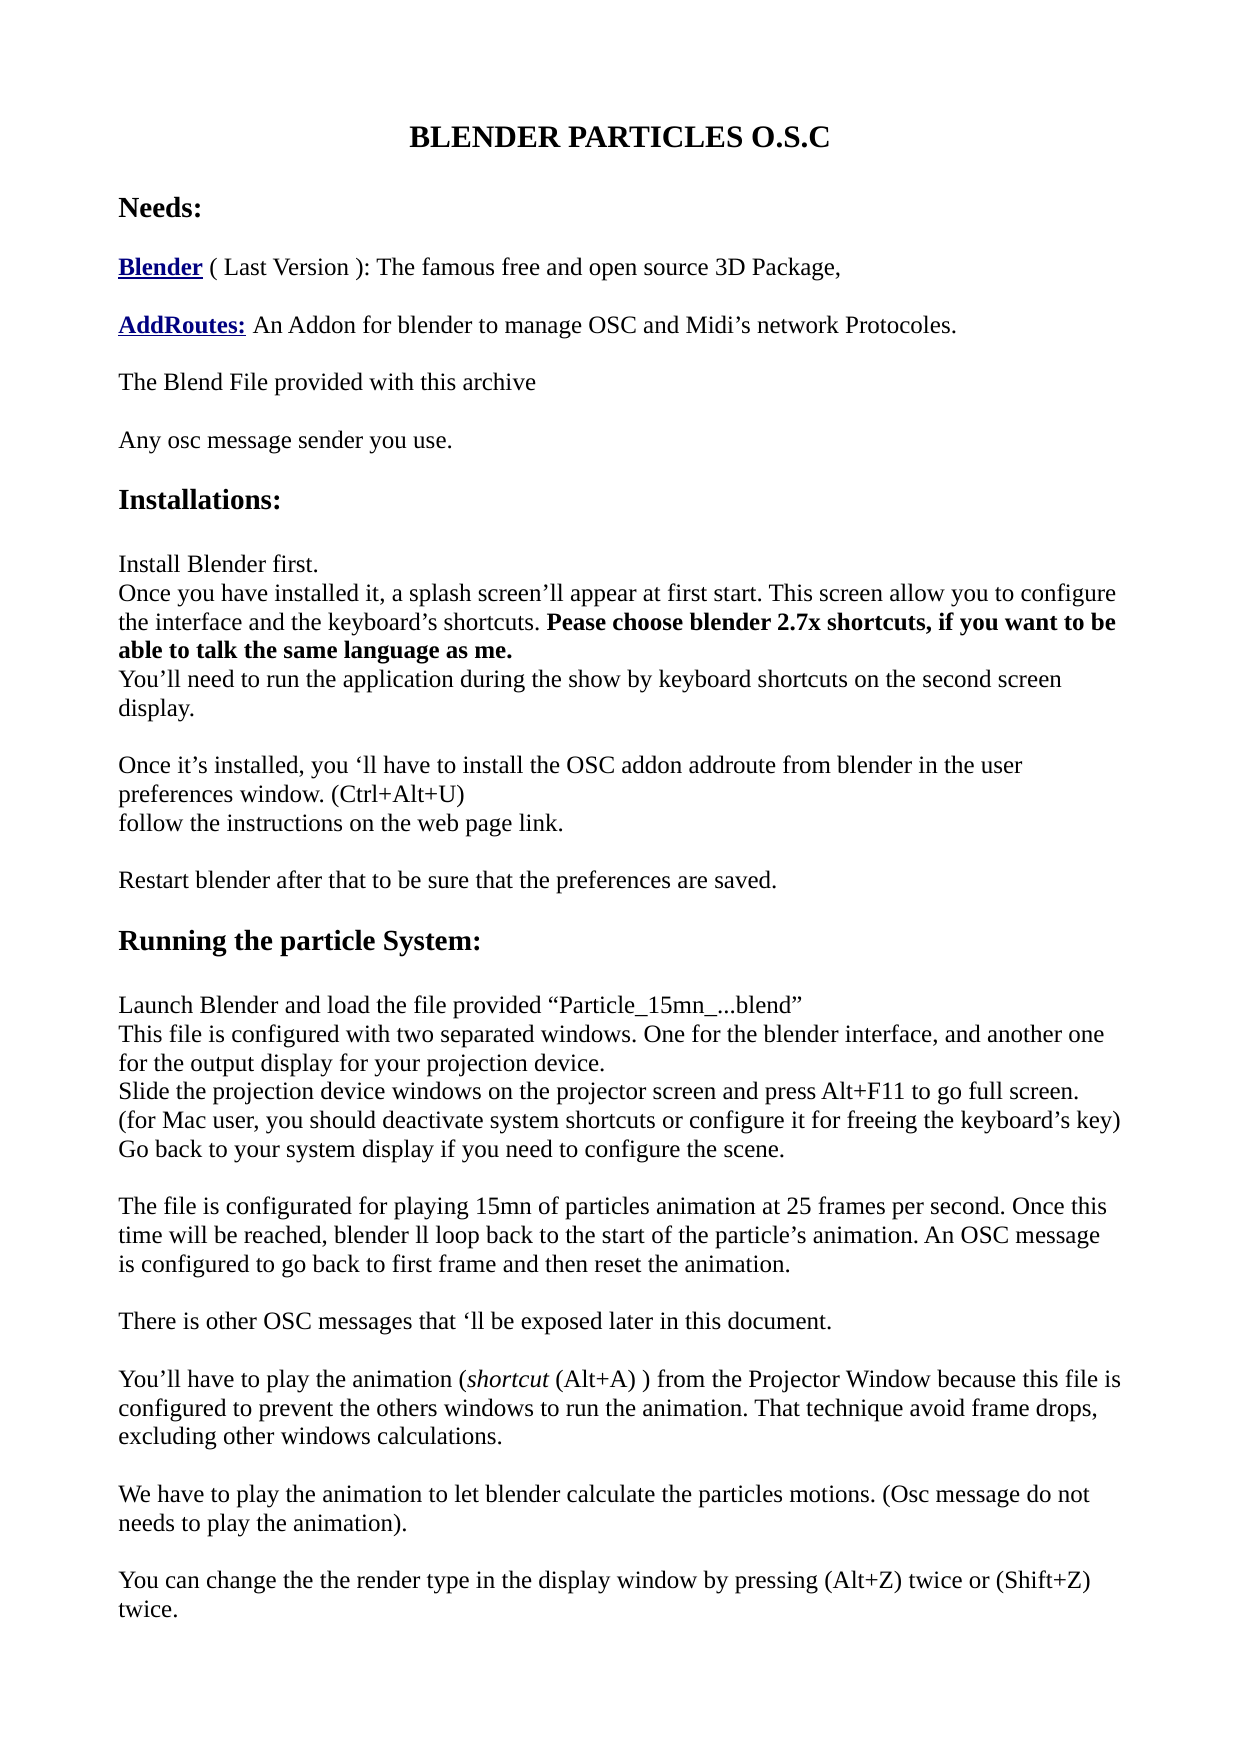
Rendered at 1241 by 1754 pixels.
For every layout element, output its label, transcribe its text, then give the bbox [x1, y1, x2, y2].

text (for Mac user, you should deactivate system shortcuts or configure it for freeing the keyboard’s key) [118, 1105, 1122, 1134]
text Any osc message sender you use. [118, 425, 1122, 453]
text Once you have installed it, a splash screen’ll appear at first start. This screen allow you to configure the interface and the keyboard’s shortcuts. Pease choose blender 2.7x shortcuts, if you want to be able to talk the same language as me. [118, 578, 1122, 664]
text Blender ( Last Version ): The famous free and open source 3D Package, [118, 252, 1122, 281]
text Install Blender first. [118, 549, 1122, 578]
text You’ll need to run the application during the show by keyboard shortcuts on the second screen display. [118, 664, 1122, 722]
text BLENDER PARTICLES O.S.C [118, 118, 1122, 154]
text This file is configured with two separated windows. One for the blender interface, and another one for the output display for your projection device. [118, 1019, 1122, 1076]
text There is other OSC messages that ‘ll be exposed later in this document. [118, 1306, 1122, 1335]
text follow the instructions on the web page link. [118, 808, 1122, 837]
text You’ll have to play the animation (shortcut (Alt+A) ) from the Projector Window because this file is configured to prevent the others windows to run the animation. That technique avoid frame drops, excluding other windows calculations. [118, 1364, 1122, 1450]
text Needs: [118, 190, 1122, 223]
text Go back to your system display if you need to configure the scene. [118, 1134, 1122, 1163]
text Once it’s installed, you ‘ll have to install the OSC addon addroute from blender in the user preferences window. (Ctrl+Alt+U) [118, 751, 1122, 808]
text Running the particle System: [118, 923, 1122, 957]
text The Blend File provided with this archive [118, 367, 1122, 396]
text The file is configurated for playing 15mn of particles animation at 25 frames per second. Once this time will be reached, blender ll loop back to the start of the particle’s animation. An OSC message is configured to go back to first frame and then reset the animation. [118, 1191, 1122, 1278]
text AddRoutes: An Addon for blender to manage OSC and Midi’s network Protocoles. [118, 310, 1122, 338]
text Launch Blender and load the file provided “Particle_15mn_...blend” [118, 990, 1122, 1019]
text Slide the projection device windows on the projector screen and press Alt+F11 to go full screen. [118, 1076, 1122, 1105]
text Installations: [118, 482, 1122, 516]
text Restart blender after that to be sure that the preferences are saved. [118, 866, 1122, 894]
text You can change the the render type in the display window by pressing (Alt+Z) twice or (Shift+Z) twice. [118, 1565, 1122, 1623]
text We have to play the animation to let blender calculate the particles motions. (Osc message do not needs to play the animation). [118, 1479, 1122, 1536]
